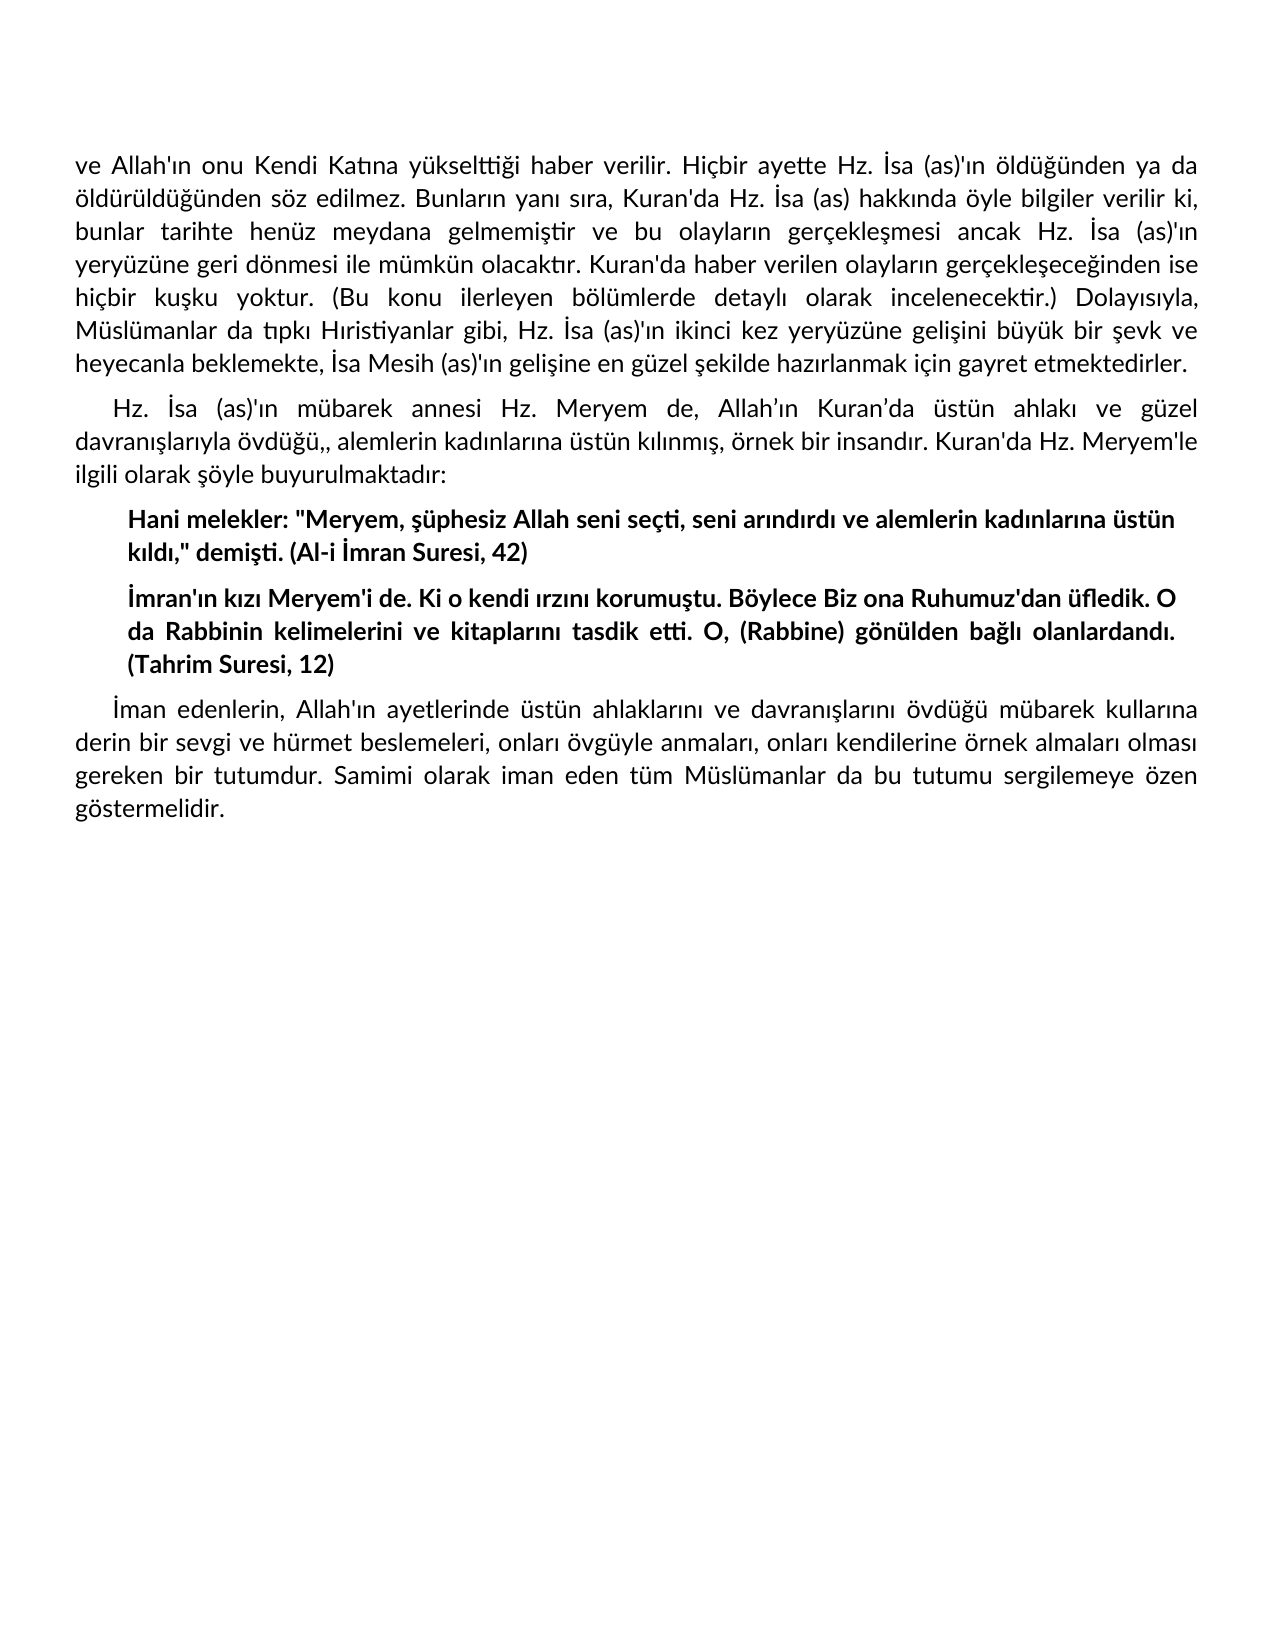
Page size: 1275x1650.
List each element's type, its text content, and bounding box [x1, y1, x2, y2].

text İman edenlerin, Allah'ın ayetlerinde üstün ahlaklarını ve davranışlarını övdüğü mübarek kullarına derin bir sevgi ve hürmet beslemeleri, onları övgüyle anmaları, onları kendilerine örnek almaları olması gereken bir tutumdur. Samimi olarak iman eden tüm Müslümanlar da bu tutumu sergilemeye özen göstermelidir. [75, 694, 1200, 822]
text ve Allah'ın onu Kendi Katına yükselttiği haber verilir. Hiçbir ayette Hz. İsa (as)'ın öldüğünden ya da öldürüldüğünden söz edilmez. Bunların yanı sıra, Kuran'da Hz. İsa (as) hakkında öyle bilgiler verilir ki, bunlar tarihte henüz meydana gelmemiştir ve bu olayların gerçekleşmesi ancak Hz. İsa (as)'ın yeryüzüne geri dönmesi ile mümkün olacaktır. Kuran'da haber verilen olayların gerçekleşeceğinden ise hiçbir kuşku yoktur. (Bu konu ilerleyen bölümlerde detaylı olarak incelenecektir.) Dolayısıyla, Müslümanlar da tıpkı Hıristiyanlar gibi, Hz. İsa (as)'ın ikinci kez yeryüzüne gelişini büyük bir şevk ve heyecanla beklemekte, İsa Mesih (as)'ın gelişine en güzel şekilde hazırlanmak için gayret etmektedirler. [75, 150, 1200, 377]
text Hz. İsa (as)'ın mübarek annesi Hz. Meryem de, Allah’ın Kuran’da üstün ahlakı ve güzel davranışlarıyla övdüğü,, alemlerin kadınlarına üstün kılınmış, örnek bir insandır. Kuran'da Hz. Meryem'le ilgili olarak şöyle buyurulmaktadır: [75, 393, 1200, 489]
text İmran'ın kızı Meryem'i de. Ki o kendi ırzını korumuştu. Böylece Biz ona Ruhumuz'dan üfledik. O da Rabbinin kelimelerini ve kitaplarını tasdik etti. O, (Rabbine) gönülden bağlı olanlardandı. (Tahrim Suresi, 12) [127, 582, 1177, 678]
text Hani melekler: "Meryem, şüphesiz Allah seni seçti, seni arındırdı ve alemlerin kadınlarına üstün kıldı," demişti. (Al-i İmran Suresi, 42) [127, 504, 1177, 567]
